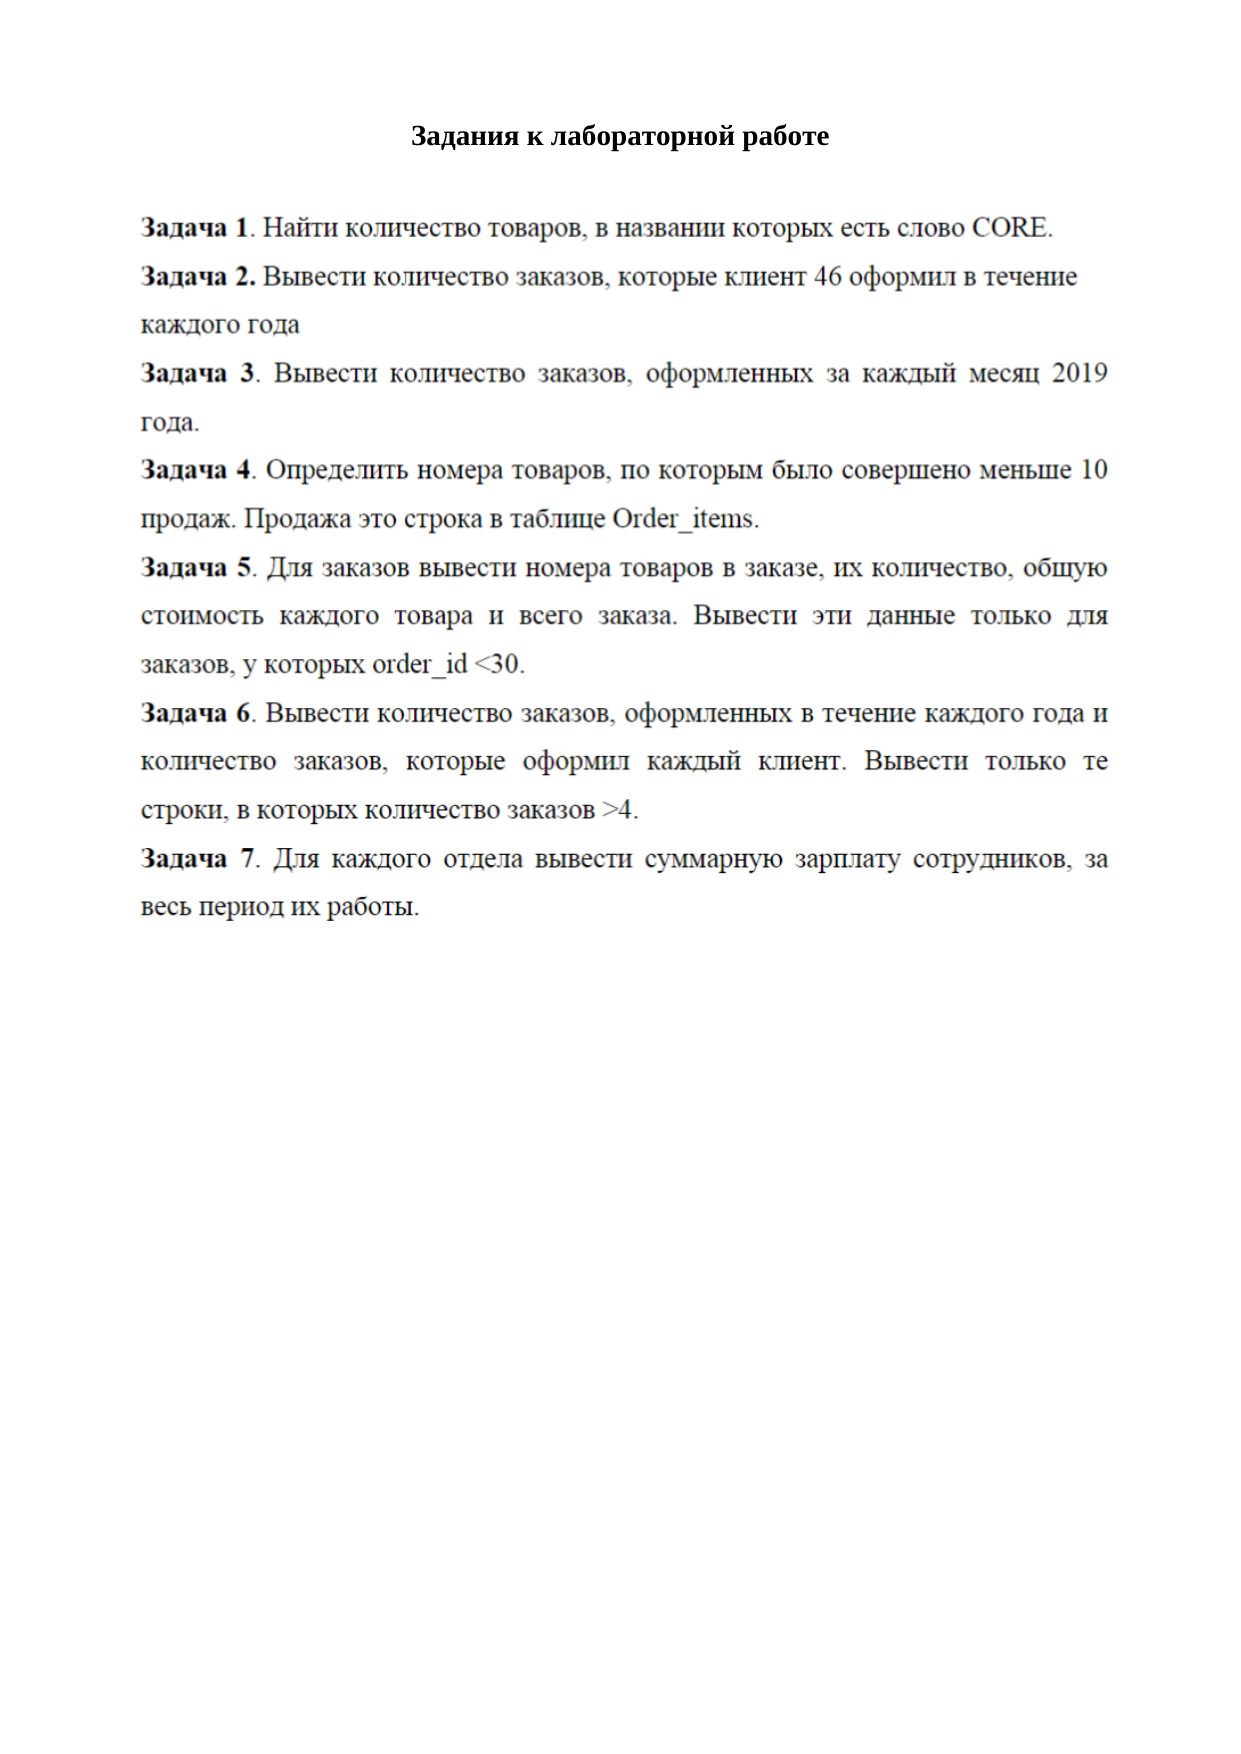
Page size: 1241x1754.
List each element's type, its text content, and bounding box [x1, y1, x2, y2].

picture [118, 189, 1123, 954]
text Задания к лабораторной работе [118, 118, 1122, 152]
